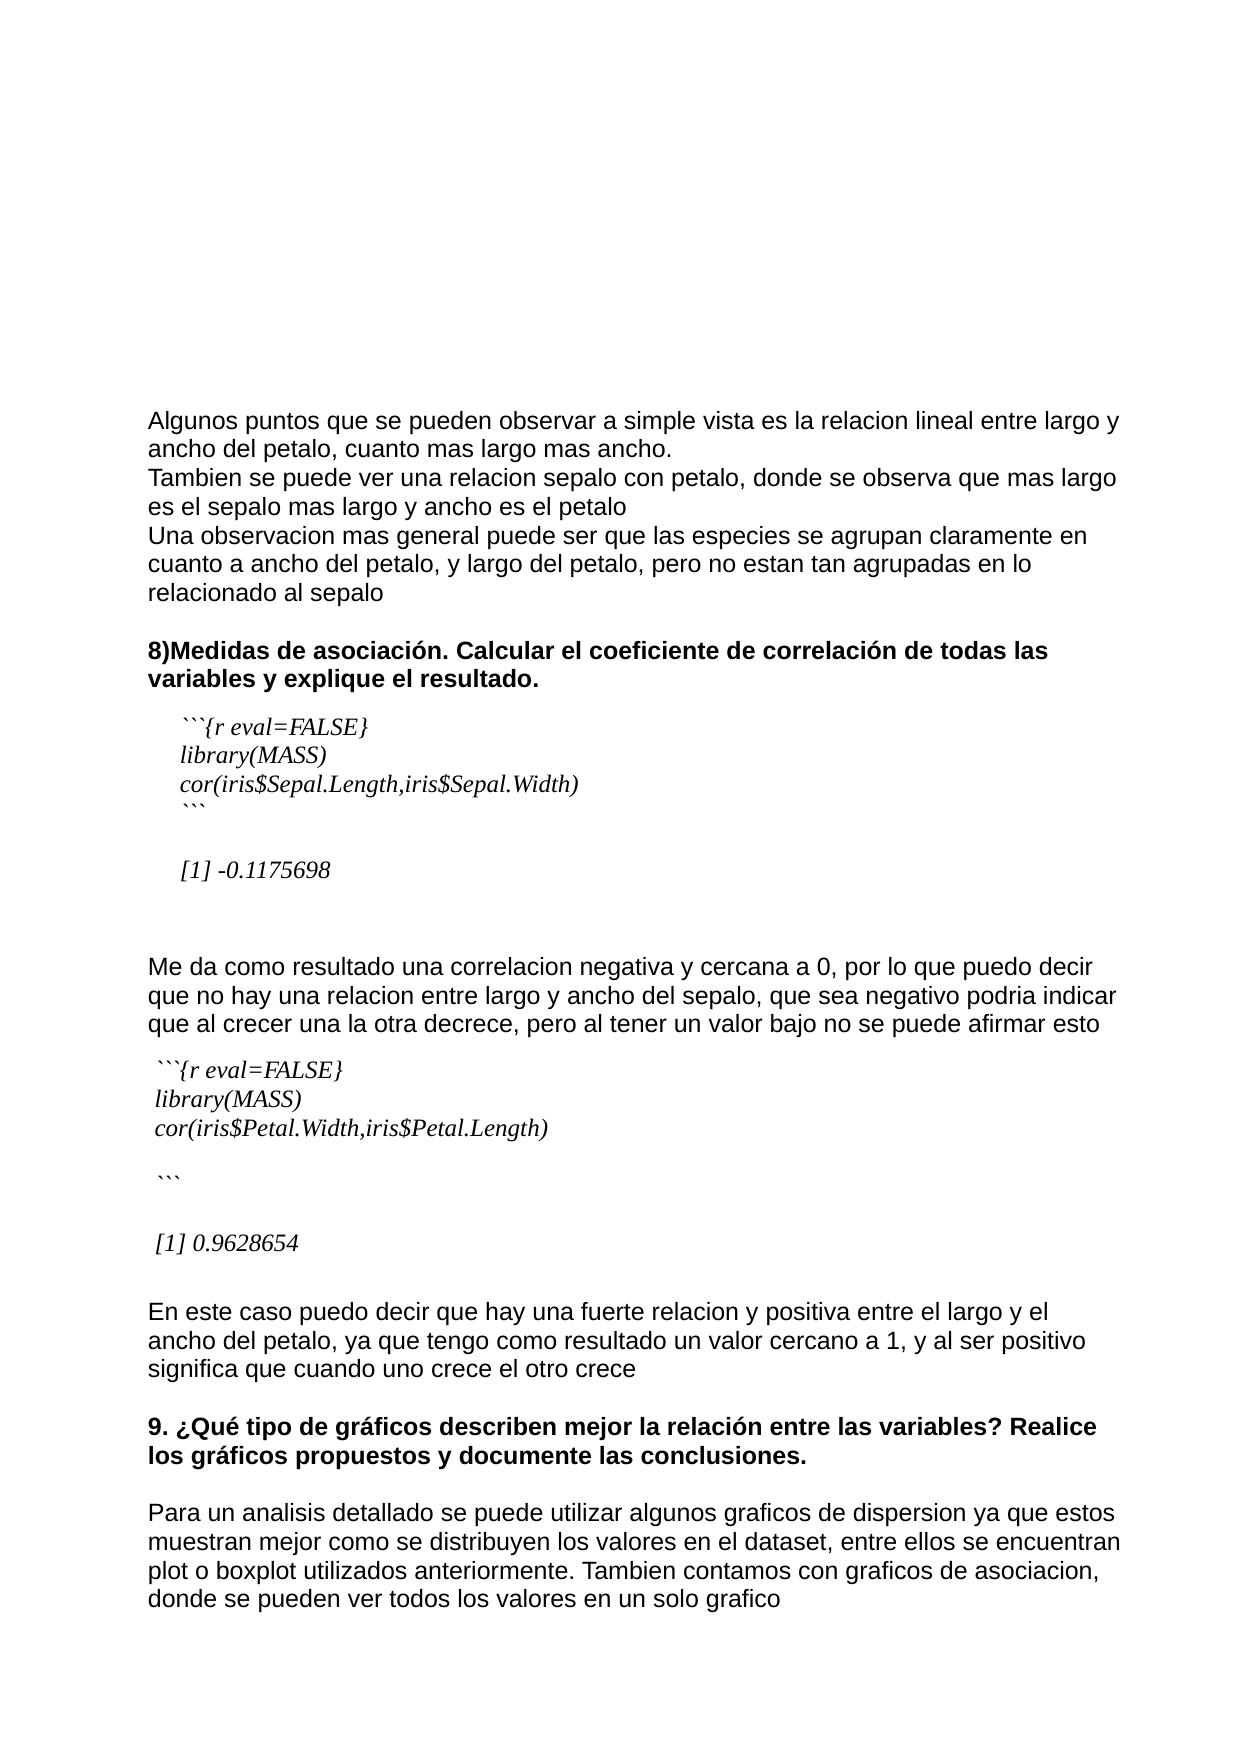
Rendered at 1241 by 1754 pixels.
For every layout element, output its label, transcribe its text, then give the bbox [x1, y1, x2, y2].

text 8)Medidas de asociación. Calcular el coeficiente de correlación de todas las [148, 636, 1122, 664]
text Algunos puntos que se pueden observar a simple vista es la relacion lineal entre largo y ancho del petalo, cuanto mas largo mas ancho. [148, 406, 1122, 463]
text los gráficos propuestos y documente las conclusiones. [148, 1441, 1122, 1469]
text Una observacion mas general puede ser que las especies se agrupan claramente en cuanto a ancho del petalo, y largo del petalo, pero no estan tan agrupadas en lo relacionado al sepalo [148, 521, 1122, 607]
text Me da como resultado una correlacion negativa y cercana a 0, por lo que puedo decir que no hay una relacion entre largo y ancho del sepalo, que sea negativo podria indicar que al crecer una la otra decrece, pero al tener un valor bajo no se puede afirmar esto [148, 952, 1122, 1038]
text variables y explique el resultado. [148, 664, 1122, 693]
text Para un analisis detallado se puede utilizar algunos graficos de dispersion ya que estos muestran mejor como se distribuyen los valores en el dataset, entre ellos se encuentran plot o boxplot utilizados anteriormente. Tambien contamos con graficos de asociacion, donde se pueden ver todos los valores en un solo grafico [148, 1498, 1122, 1613]
text 9. ¿Qué tipo de gráficos describen mejor la relación entre las variables? Realice [148, 1412, 1122, 1441]
text Tambien se puede ver una relacion sepalo con petalo, donde se observa que mas largo es el sepalo mas largo y ancho es el petalo [148, 463, 1122, 521]
text En este caso puedo decir que hay una fuerte relacion y positiva entre el largo y el ancho del petalo, ya que tengo como resultado un valor cercano a 1, y al ser positivo significa que cuando uno crece el otro crece [148, 1297, 1122, 1383]
